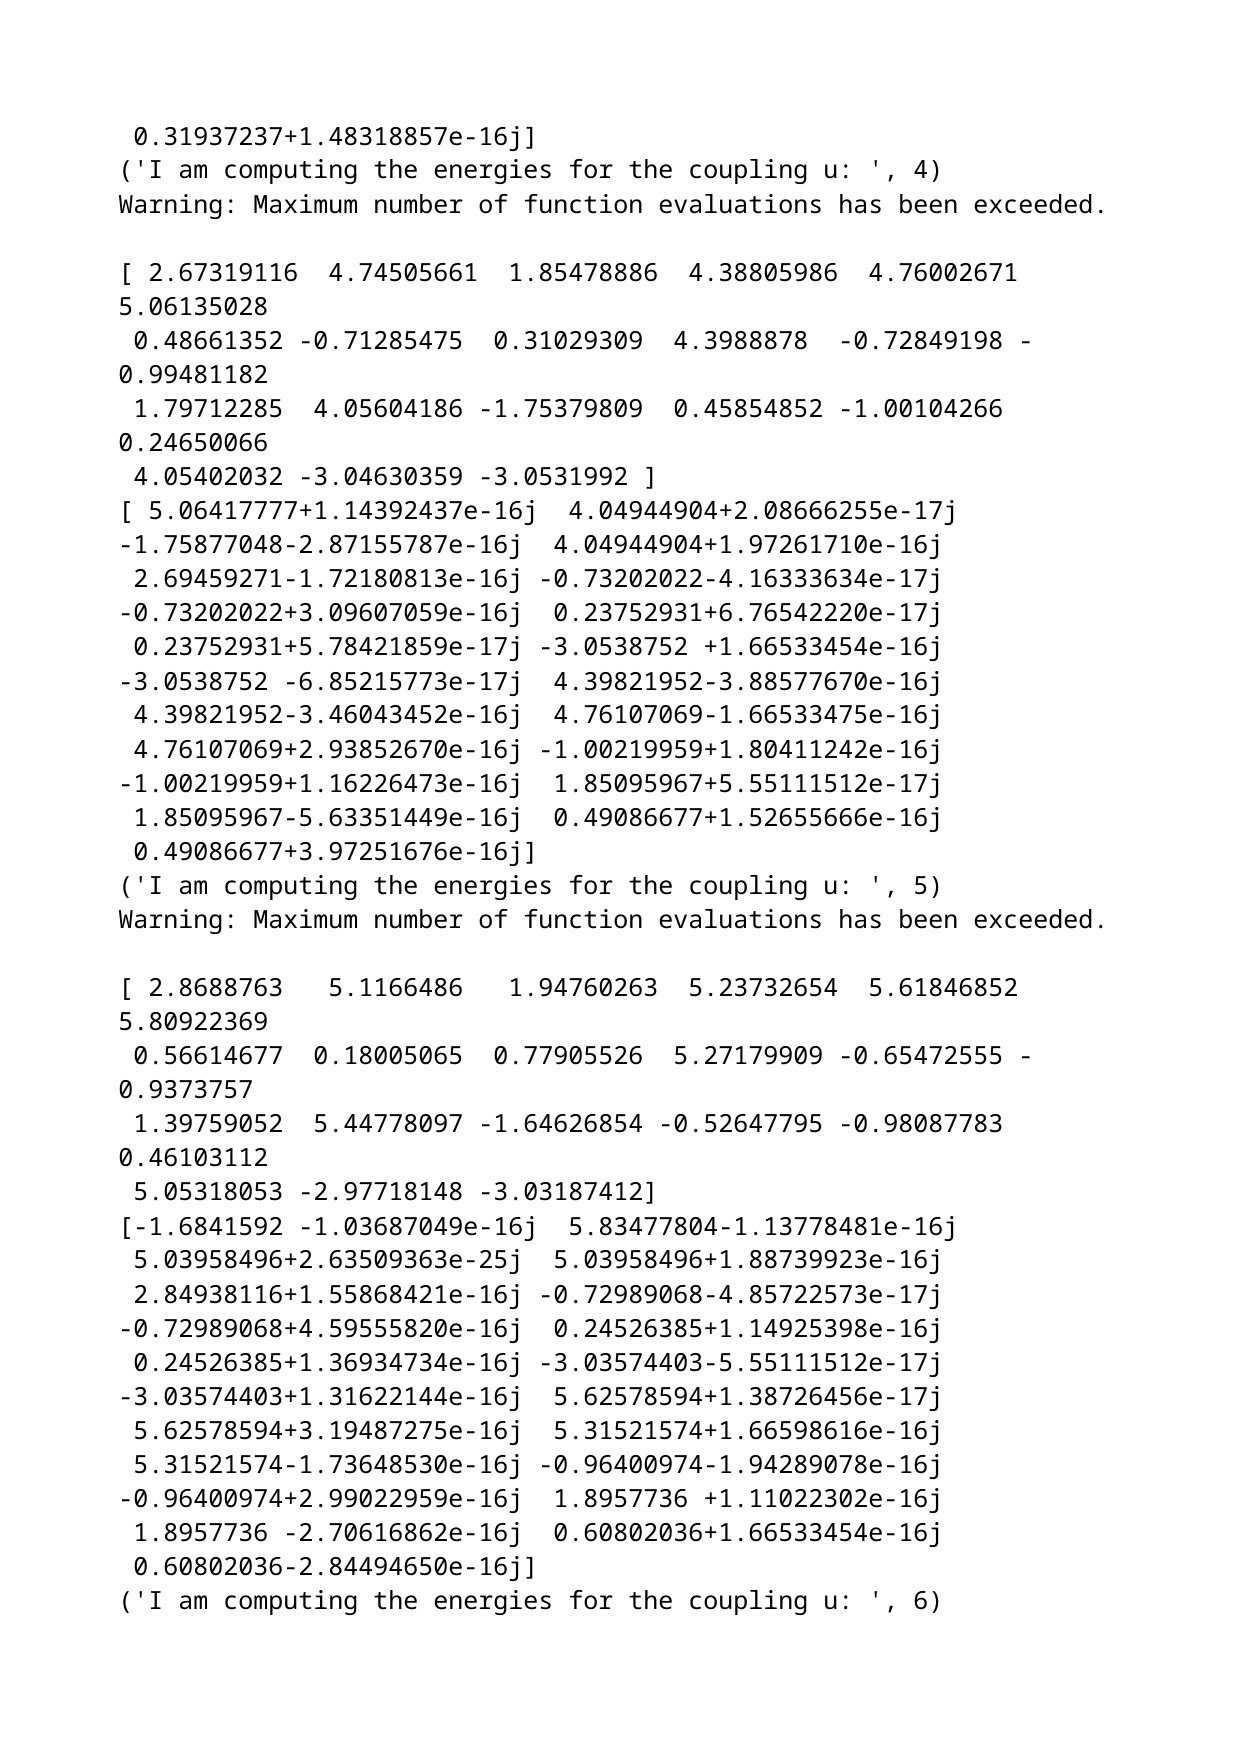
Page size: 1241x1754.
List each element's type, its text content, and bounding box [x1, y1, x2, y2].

text 0.31937237+1.48318857e-16j] ('I am computing the energies for the coupling u: ', 4) Warning: Maximum number of function evaluations has been exceeded. [ 2.67319116 4.74505661 1.85478886 4.38805986 4.76002671 5.06135028 0.48661352 -0.71285475 0.31029309 4.3988878 -0.72849198 -0.99481182 1.79712285 4.05604186 -1.75379809 0.45854852 -1.00104266 0.24650066 4.05402032 -3.04630359 -3.0531992 ] [ 5.06417777+1.14392437e-16j 4.04944904+2.08666255e-17j -1.75877048-2.87155787e-16j 4.04944904+1.97261710e-16j 2.69459271-1.72180813e-16j -0.73202022-4.16333634e-17j -0.73202022+3.09607059e-16j 0.23752931+6.76542220e-17j 0.23752931+5.78421859e-17j -3.0538752 +1.66533454e-16j -3.0538752 -6.85215773e-17j 4.39821952-3.88577670e-16j 4.39821952-3.46043452e-16j 4.76107069-1.66533475e-16j 4.76107069+2.93852670e-16j -1.00219959+1.80411242e-16j -1.00219959+1.16226473e-16j 1.85095967+5.55111512e-17j 1.85095967-5.63351449e-16j 0.49086677+1.52655666e-16j 0.49086677+3.97251676e-16j] ('I am computing the energies for the coupling u: ', 5) Warning: Maximum number of function evaluations has been exceeded. [ 2.8688763 5.1166486 1.94760263 5.23732654 5.61846852 5.80922369 0.56614677 0.18005065 0.77905526 5.27179909 -0.65472555 -0.9373757 1.39759052 5.44778097 -1.64626854 -0.52647795 -0.98087783 0.46103112 5.05318053 -2.97718148 -3.03187412] [-1.6841592 -1.03687049e-16j 5.83477804-1.13778481e-16j 5.03958496+2.63509363e-25j 5.03958496+1.88739923e-16j 2.84938116+1.55868421e-16j -0.72989068-4.85722573e-17j -0.72989068+4.59555820e-16j 0.24526385+1.14925398e-16j 0.24526385+1.36934734e-16j -3.03574403-5.55111512e-17j -3.03574403+1.31622144e-16j 5.62578594+1.38726456e-17j 5.62578594+3.19487275e-16j 5.31521574+1.66598616e-16j 5.31521574-1.73648530e-16j -0.96400974-1.94289078e-16j -0.96400974+2.99022959e-16j 1.8957736 +1.11022302e-16j 1.8957736 -2.70616862e-16j 0.60802036+1.66533454e-16j 0.60802036-2.84494650e-16j] ('I am computing the energies for the coupling u: ', 6) [118, 118, 1122, 1617]
